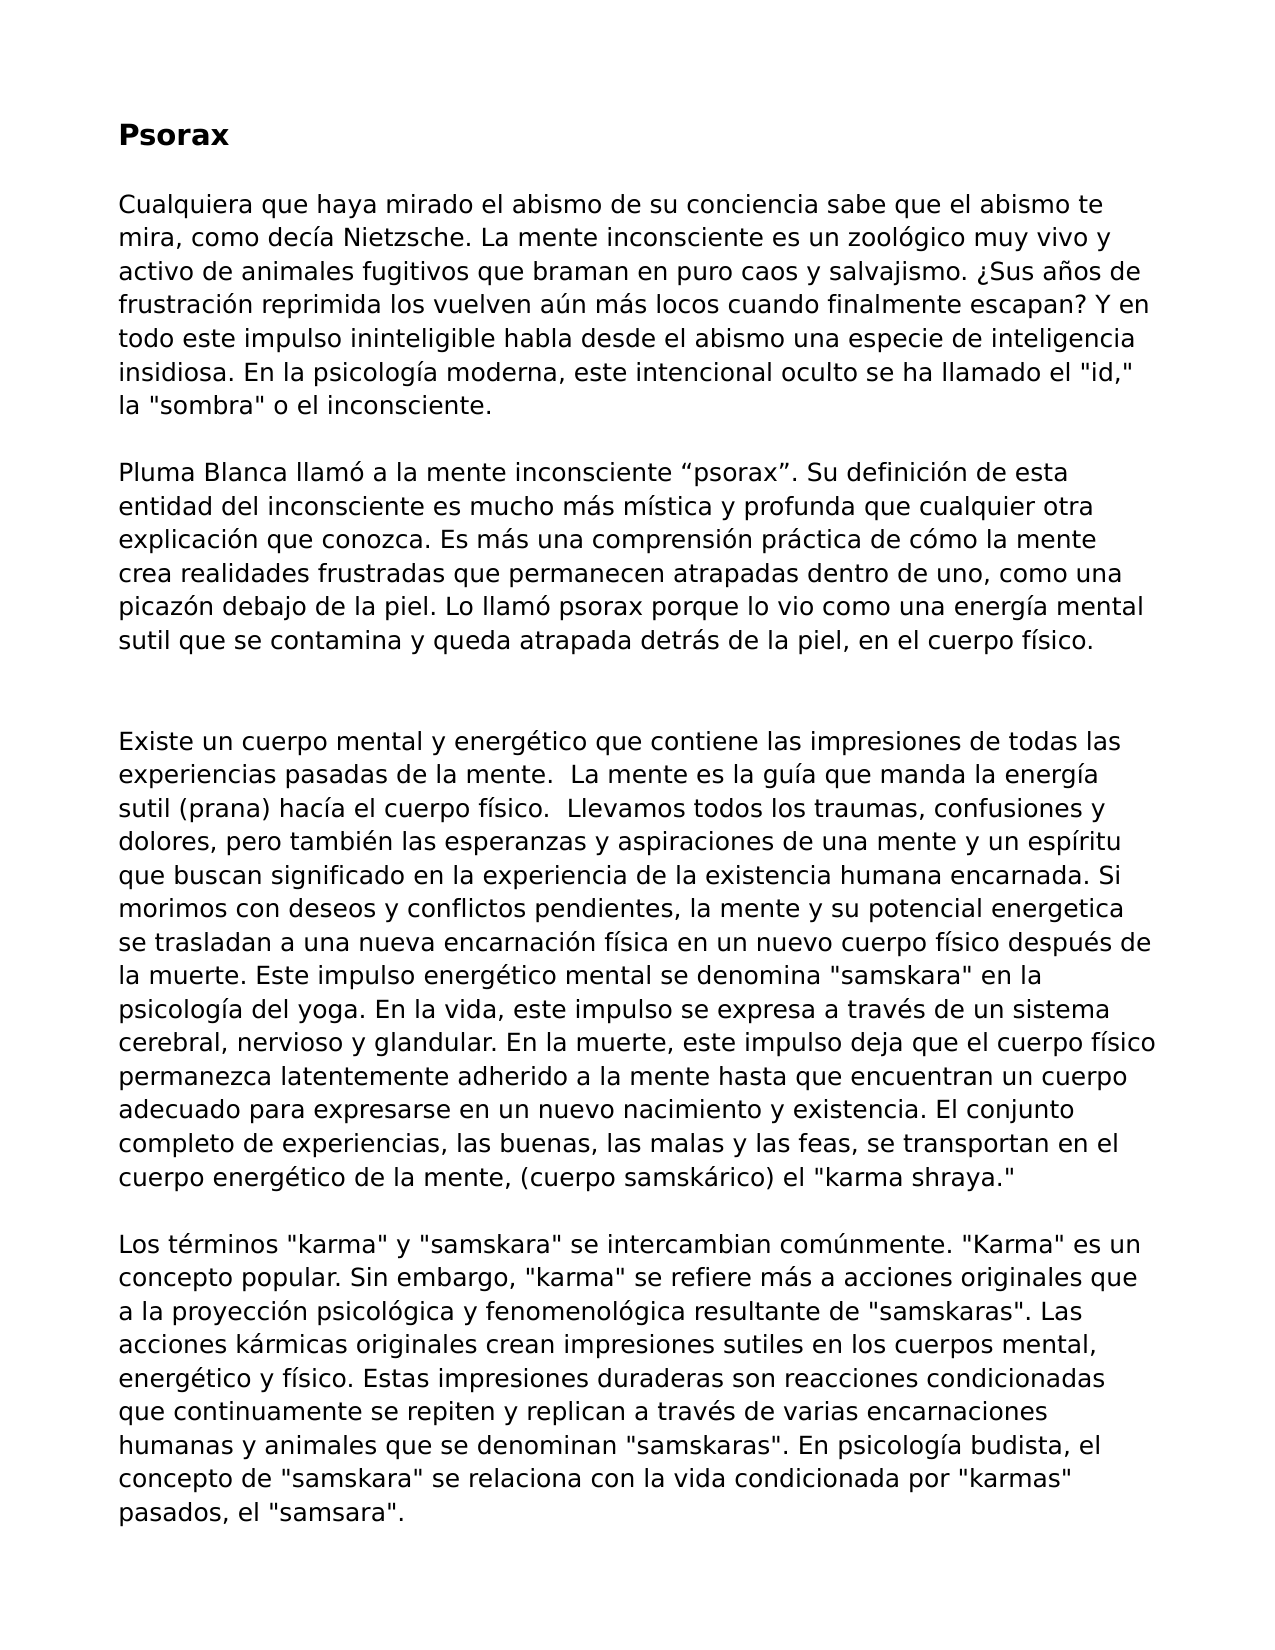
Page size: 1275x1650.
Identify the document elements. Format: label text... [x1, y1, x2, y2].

text Psorax Cualquiera que haya mirado el abismo de su conciencia sabe que el abismo te mira, como decía Nietzsche. La mente inconsciente es un zoológico muy vivo y activo de animales fugitivos que braman en puro caos y salvajismo. ¿Sus años de frustración reprimida los vuelven aún más locos cuando finalmente escapan? Y en todo este impulso ininteligible habla desde el abismo una especie de inteligencia insidiosa. En la psicología moderna, este intencional oculto se ha llamado el "id," la "sombra" o el inconsciente. Pluma Blanca llamó a la mente inconsciente “psorax”. Su definición de esta entidad del inconsciente es mucho más mística y profunda que cualquier otra explicación que conozca. Es más una comprensión práctica de cómo la mente crea realidades frustradas que permanecen atrapadas dentro de uno, como una picazón debajo de la piel. Lo llamó psorax porque lo vio como una energía mental sutil que se contamina y queda atrapada detrás de la piel, en el cuerpo físico. Existe un cuerpo mental y energético que contiene las impresiones de todas las experiencias pasadas de la mente. La mente es la guía que manda la energía sutil (prana) hacía el cuerpo físico. Llevamos todos los traumas, confusiones y dolores, pero también las esperanzas y aspiraciones de una mente y un espíritu que buscan significado en la experiencia de la existencia humana encarnada. Si morimos con deseos y conflictos pendientes, la mente y su potencial energetica se trasladan a una nueva encarnación física en un nuevo cuerpo físico después de la muerte. Este impulso energético mental se denomina "samskara" en la psicología del yoga. En la vida, este impulso se expresa a través de un sistema cerebral, nervioso y glandular. En la muerte, este impulso deja que el cuerpo físico permanezca latentemente adherido a la mente hasta que encuentran un cuerpo adecuado para expresarse en un nuevo nacimiento y existencia. El conjunto completo de experiencias, las buenas, las malas y las feas, se transportan en el cuerpo energético de la mente, (cuerpo samskárico) el "karma shraya." Los términos "karma" y "samskara" se intercambian comúnmente. "Karma" es un concepto popular. Sin embargo, "karma" se refiere más a acciones originales que a la proyección psicológica y fenomenológica resultante de "samskaras". Las acciones kármicas originales crean impresiones sutiles en los cuerpos mental, energético y físico. Estas impresiones duraderas son reacciones condicionadas que continuamente se repiten y replican a través de varias encarnaciones humanas y animales que se denominan "samskaras". En psicología budista, el concepto de "samskara" se relaciona con la vida condicionada por "karmas" pasados, el "samsara". [118, 118, 1157, 1527]
